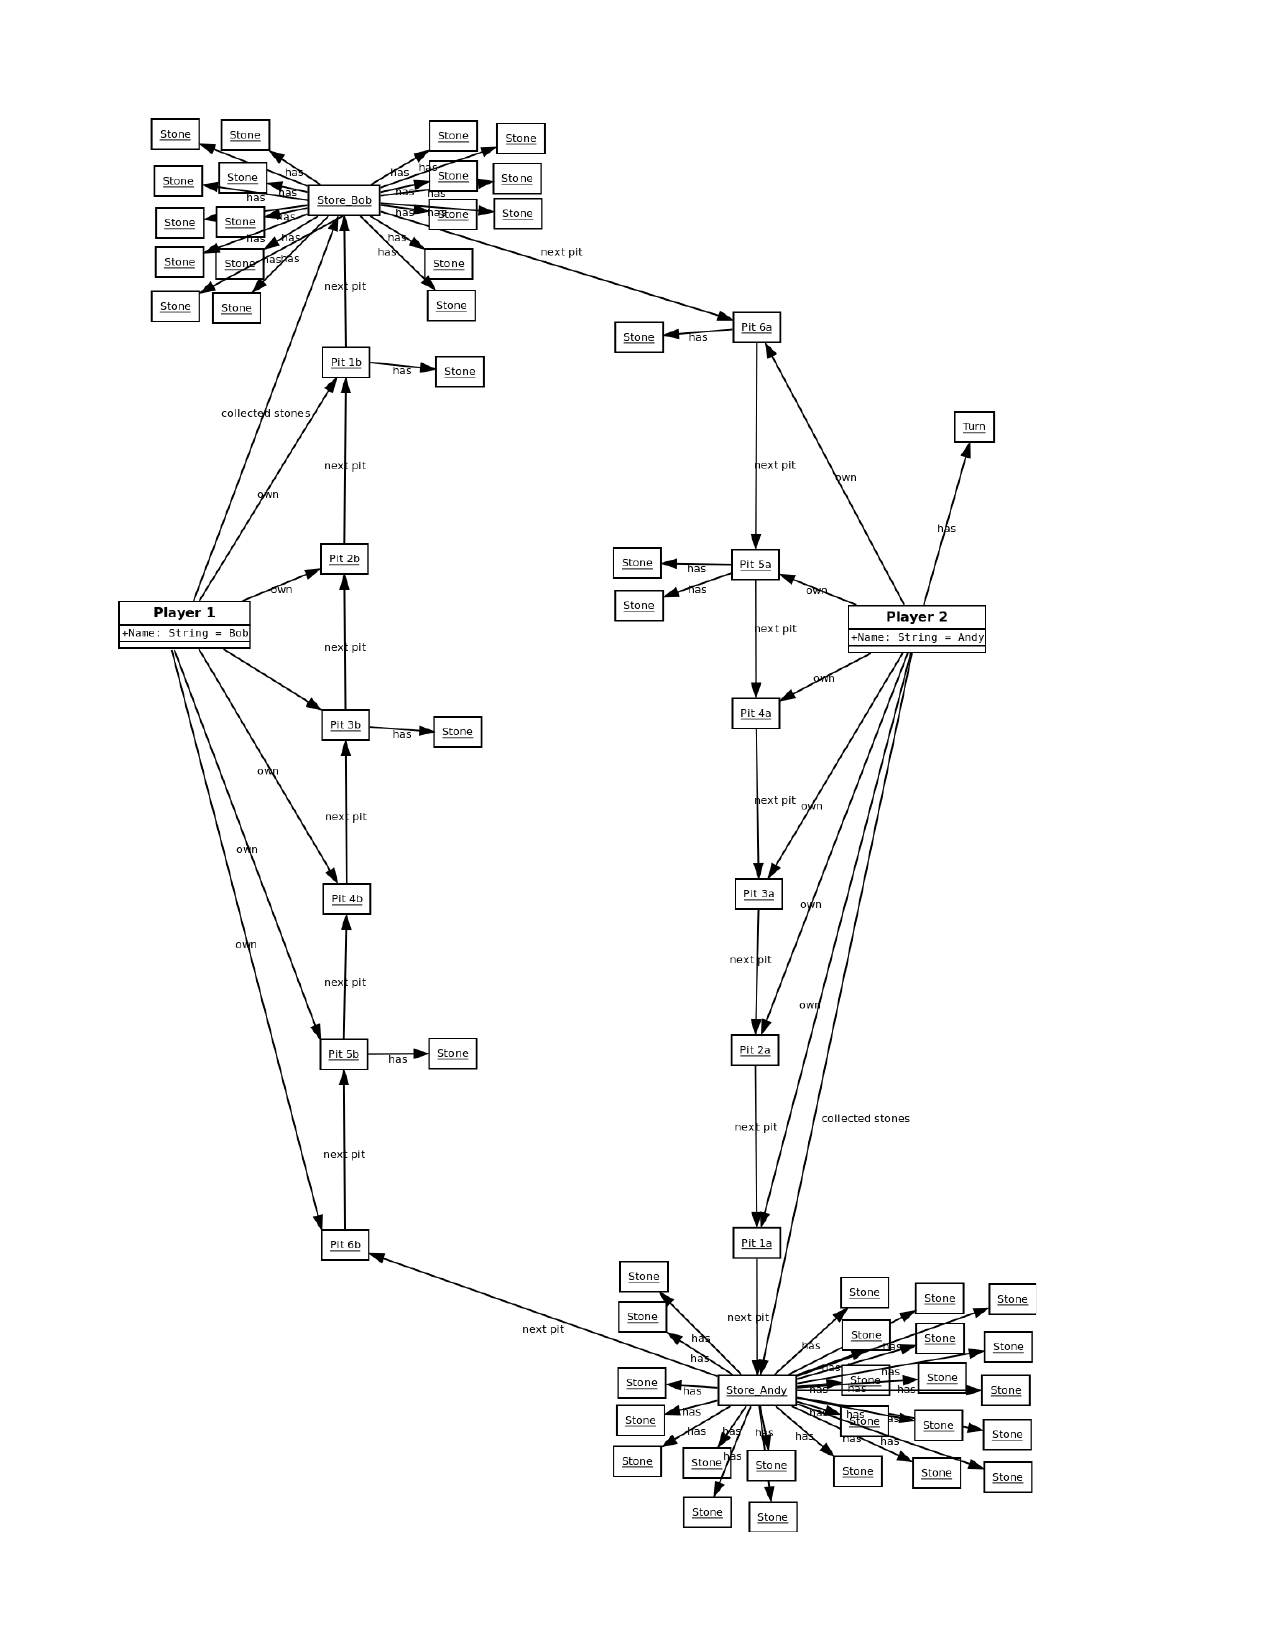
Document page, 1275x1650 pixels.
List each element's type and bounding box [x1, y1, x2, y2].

picture [118, 118, 1037, 1532]
